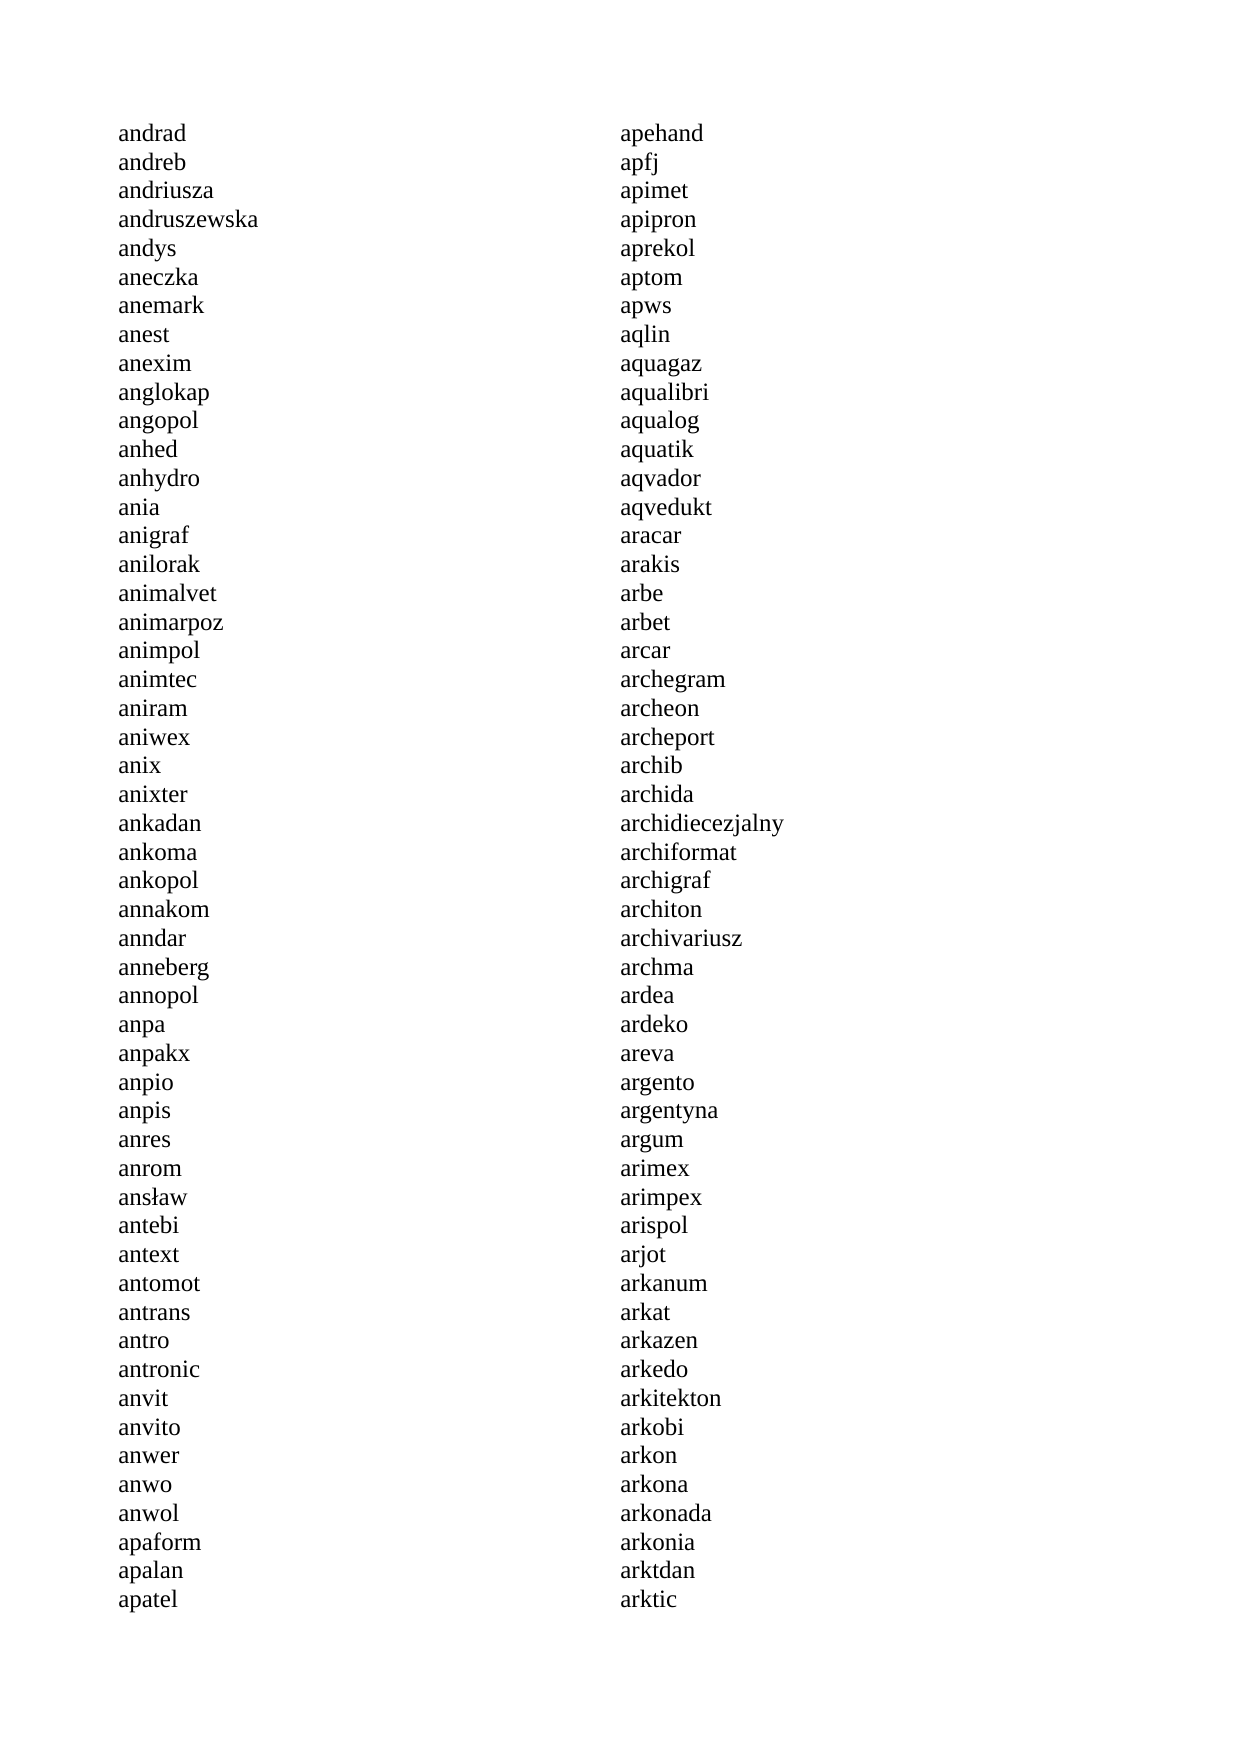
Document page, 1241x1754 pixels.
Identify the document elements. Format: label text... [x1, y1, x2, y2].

text arjot [620, 1239, 1122, 1268]
text aniwex [118, 722, 620, 751]
text apaform [118, 1527, 620, 1556]
text andruszewska [118, 204, 620, 233]
text argentyna [620, 1096, 1122, 1124]
text arimpex [620, 1182, 1122, 1211]
text arbet [620, 607, 1122, 636]
text arktic [620, 1584, 1122, 1613]
text arispol [620, 1211, 1122, 1239]
text antext [118, 1239, 620, 1268]
text arkitekton [620, 1383, 1122, 1412]
text angopol [118, 406, 620, 434]
text aprekol [620, 233, 1122, 262]
text andrad [118, 118, 620, 147]
text arktdan [620, 1556, 1122, 1584]
text arkobi [620, 1412, 1122, 1441]
text archidiecezjalny [620, 808, 1122, 837]
text anilorak [118, 549, 620, 578]
text anvito [118, 1412, 620, 1441]
text arkedo [620, 1354, 1122, 1383]
text animpol [118, 636, 620, 664]
text argum [620, 1124, 1122, 1153]
text arkonia [620, 1527, 1122, 1556]
text aracar [620, 521, 1122, 549]
text antronic [118, 1354, 620, 1383]
text arcar [620, 636, 1122, 664]
text antebi [118, 1211, 620, 1239]
text ardea [620, 981, 1122, 1009]
text animalvet [118, 578, 620, 607]
text ansław [118, 1182, 620, 1211]
text aquatik [620, 434, 1122, 463]
text ardeko [620, 1009, 1122, 1038]
text anexim [118, 348, 620, 377]
text anemark [118, 291, 620, 319]
text areva [620, 1038, 1122, 1067]
text annakom [118, 894, 620, 923]
text apfj [620, 147, 1122, 176]
text antrans [118, 1297, 620, 1326]
text arkonada [620, 1498, 1122, 1527]
text arbe [620, 578, 1122, 607]
text anhydro [118, 463, 620, 492]
text archigraf [620, 866, 1122, 894]
text andreb [118, 147, 620, 176]
text arkat [620, 1297, 1122, 1326]
text arkanum [620, 1268, 1122, 1297]
text anrom [118, 1153, 620, 1182]
text arimex [620, 1153, 1122, 1182]
text apipron [620, 204, 1122, 233]
text archma [620, 952, 1122, 981]
text arkazen [620, 1326, 1122, 1354]
text anpakx [118, 1038, 620, 1067]
text argento [620, 1067, 1122, 1096]
text anglokap [118, 377, 620, 406]
text anigraf [118, 521, 620, 549]
text anvit [118, 1383, 620, 1412]
text aneczka [118, 262, 620, 291]
text antro [118, 1326, 620, 1354]
text archib [620, 751, 1122, 779]
text aqualog [620, 406, 1122, 434]
text archeon [620, 693, 1122, 722]
text archivariusz [620, 923, 1122, 952]
text andys [118, 233, 620, 262]
text anixter [118, 779, 620, 808]
text anwol [118, 1498, 620, 1527]
text anpa [118, 1009, 620, 1038]
text anwo [118, 1469, 620, 1498]
text anpio [118, 1067, 620, 1096]
text anix [118, 751, 620, 779]
text apimet [620, 176, 1122, 204]
text andriusza [118, 176, 620, 204]
text aqvador [620, 463, 1122, 492]
text aptom [620, 262, 1122, 291]
text aqualibri [620, 377, 1122, 406]
text ania [118, 492, 620, 521]
text animarpoz [118, 607, 620, 636]
text anwer [118, 1441, 620, 1469]
text architon [620, 894, 1122, 923]
text archegram [620, 664, 1122, 693]
text ankoma [118, 837, 620, 866]
text apalan [118, 1556, 620, 1584]
text archiformat [620, 837, 1122, 866]
text apatel [118, 1584, 620, 1613]
text anhed [118, 434, 620, 463]
text antomot [118, 1268, 620, 1297]
text archida [620, 779, 1122, 808]
text archeport [620, 722, 1122, 751]
text apehand [620, 118, 1122, 147]
text anndar [118, 923, 620, 952]
text animtec [118, 664, 620, 693]
text ankopol [118, 866, 620, 894]
text anest [118, 319, 620, 348]
text aquagaz [620, 348, 1122, 377]
text anres [118, 1124, 620, 1153]
text anpis [118, 1096, 620, 1124]
text ankadan [118, 808, 620, 837]
text aqvedukt [620, 492, 1122, 521]
text arkon [620, 1441, 1122, 1469]
text aniram [118, 693, 620, 722]
text annopol [118, 981, 620, 1009]
text arkona [620, 1469, 1122, 1498]
text apws [620, 291, 1122, 319]
text anneberg [118, 952, 620, 981]
text arakis [620, 549, 1122, 578]
text aqlin [620, 319, 1122, 348]
